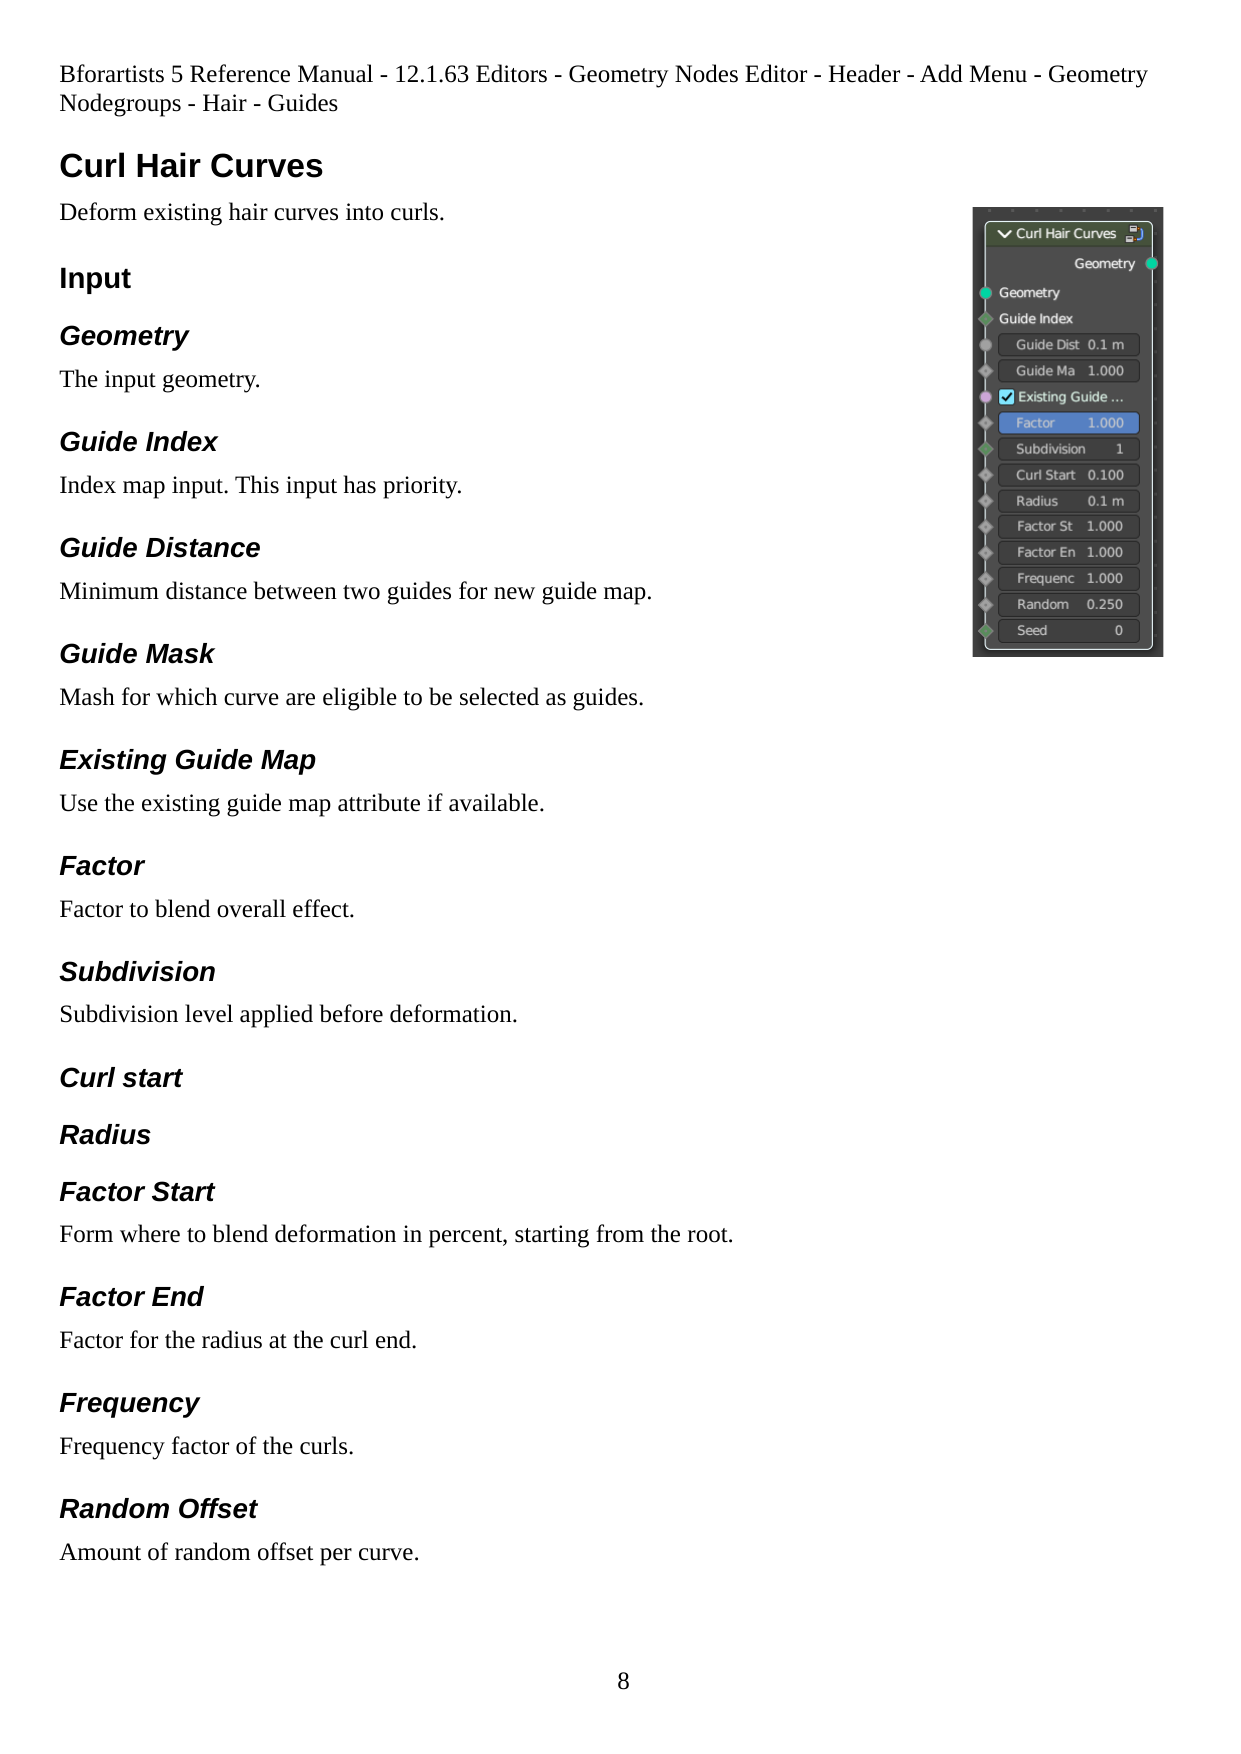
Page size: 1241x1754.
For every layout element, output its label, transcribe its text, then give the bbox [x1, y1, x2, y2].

text Form where to blend deformation in percent, starting from the root. [59, 1219, 1181, 1248]
subtitle Random Offset [59, 1493, 1181, 1524]
text Use the existing guide map attribute if available. [59, 788, 1181, 816]
text Factor for the radius at the curl end. [59, 1325, 1181, 1354]
subtitle Curl start [59, 1061, 1181, 1093]
subtitle Input [59, 261, 972, 294]
text Mash for which curve are eligible to be selected as guides. [59, 682, 1181, 711]
subtitle Curl Hair Curves [59, 146, 1181, 185]
text Factor to blend overall effect. [59, 894, 1181, 922]
text Frequency factor of the curls. [59, 1431, 1181, 1460]
subtitle Existing Guide Map [59, 743, 1181, 775]
subtitle Subdivision [59, 955, 1181, 987]
text Amount of random offset per curve. [59, 1537, 1181, 1566]
subtitle [1164, 426, 1181, 457]
subtitle Factor End [59, 1281, 1181, 1313]
subtitle Guide Mask [59, 637, 1181, 669]
subtitle Factor Start [59, 1175, 1181, 1207]
text Deform existing hair curves into curls. [59, 197, 1181, 226]
subtitle Guide Distance [59, 531, 972, 563]
subtitle [1164, 261, 1181, 294]
subtitle Radius [59, 1118, 1181, 1150]
text [1164, 364, 1181, 393]
text Subdivision level applied before deformation. [59, 999, 1181, 1028]
text The input geometry. [59, 364, 972, 393]
subtitle [1164, 319, 1181, 351]
subtitle Guide Index [59, 426, 972, 457]
text Minimum distance between two guides for new guide map. [59, 576, 972, 604]
subtitle Geometry [59, 319, 972, 351]
text Index map input. This input has priority. [59, 470, 972, 499]
picture [972, 207, 1164, 657]
subtitle [1164, 531, 1181, 563]
subtitle Factor [59, 849, 1181, 881]
subtitle Frequency [59, 1387, 1181, 1419]
